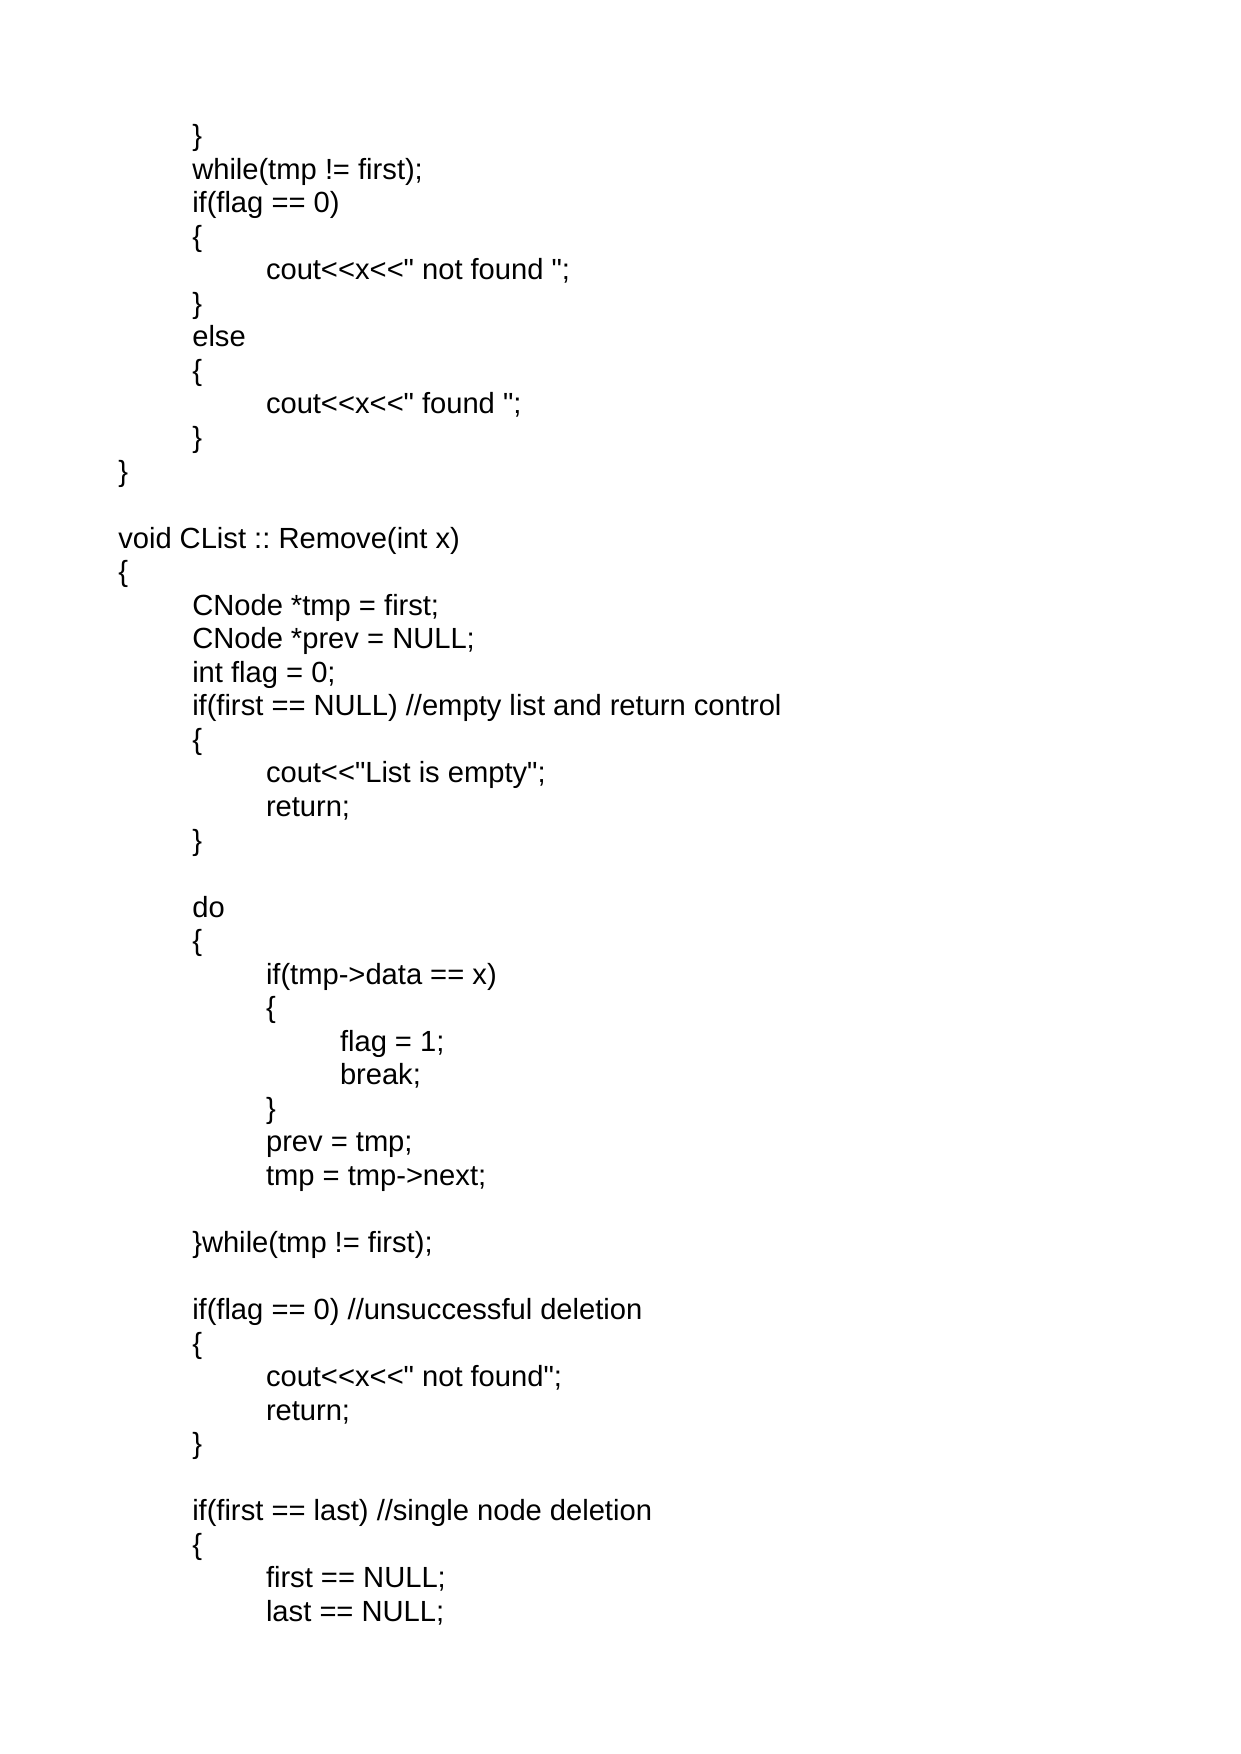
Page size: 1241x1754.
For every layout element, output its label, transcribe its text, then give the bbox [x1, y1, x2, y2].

text cout<<"List is empty"; [118, 755, 1122, 789]
text if(first == last) //single node deletion [118, 1493, 1122, 1527]
text { [118, 353, 1122, 386]
text else [118, 319, 1122, 353]
text if(flag == 0) //unsuccessful deletion [118, 1292, 1122, 1326]
text cout<<x<<" not found"; [118, 1359, 1122, 1393]
text break; [118, 1057, 1122, 1091]
text if(tmp->data == x) [118, 957, 1122, 990]
text { [118, 722, 1122, 755]
text int flag = 0; [118, 655, 1122, 688]
text CNode *tmp = first; [118, 588, 1122, 621]
text first == NULL; [118, 1560, 1122, 1594]
text { [118, 1527, 1122, 1560]
text } [118, 1426, 1122, 1460]
text } [118, 118, 1122, 152]
text do [118, 889, 1122, 923]
text } [118, 822, 1122, 856]
text { [118, 1326, 1122, 1359]
text if(first == NULL) //empty list and return control [118, 688, 1122, 722]
text if(flag == 0) [118, 185, 1122, 219]
text } [118, 420, 1122, 453]
text { [118, 990, 1122, 1024]
text void CList :: Remove(int x) [118, 521, 1122, 554]
text last == NULL; [118, 1594, 1122, 1627]
text CNode *prev = NULL; [118, 621, 1122, 655]
text { [118, 219, 1122, 252]
text return; [118, 1393, 1122, 1426]
text } [118, 286, 1122, 319]
text prev = tmp; [118, 1124, 1122, 1158]
text } [118, 1091, 1122, 1124]
text tmp = tmp->next; [118, 1158, 1122, 1191]
text { [118, 554, 1122, 588]
text flag = 1; [118, 1024, 1122, 1057]
text { [118, 923, 1122, 957]
text cout<<x<<" found "; [118, 386, 1122, 420]
text return; [118, 789, 1122, 822]
text }while(tmp != first); [118, 1225, 1122, 1258]
text while(tmp != first); [118, 152, 1122, 185]
text cout<<x<<" not found "; [118, 252, 1122, 286]
text } [118, 453, 1122, 487]
